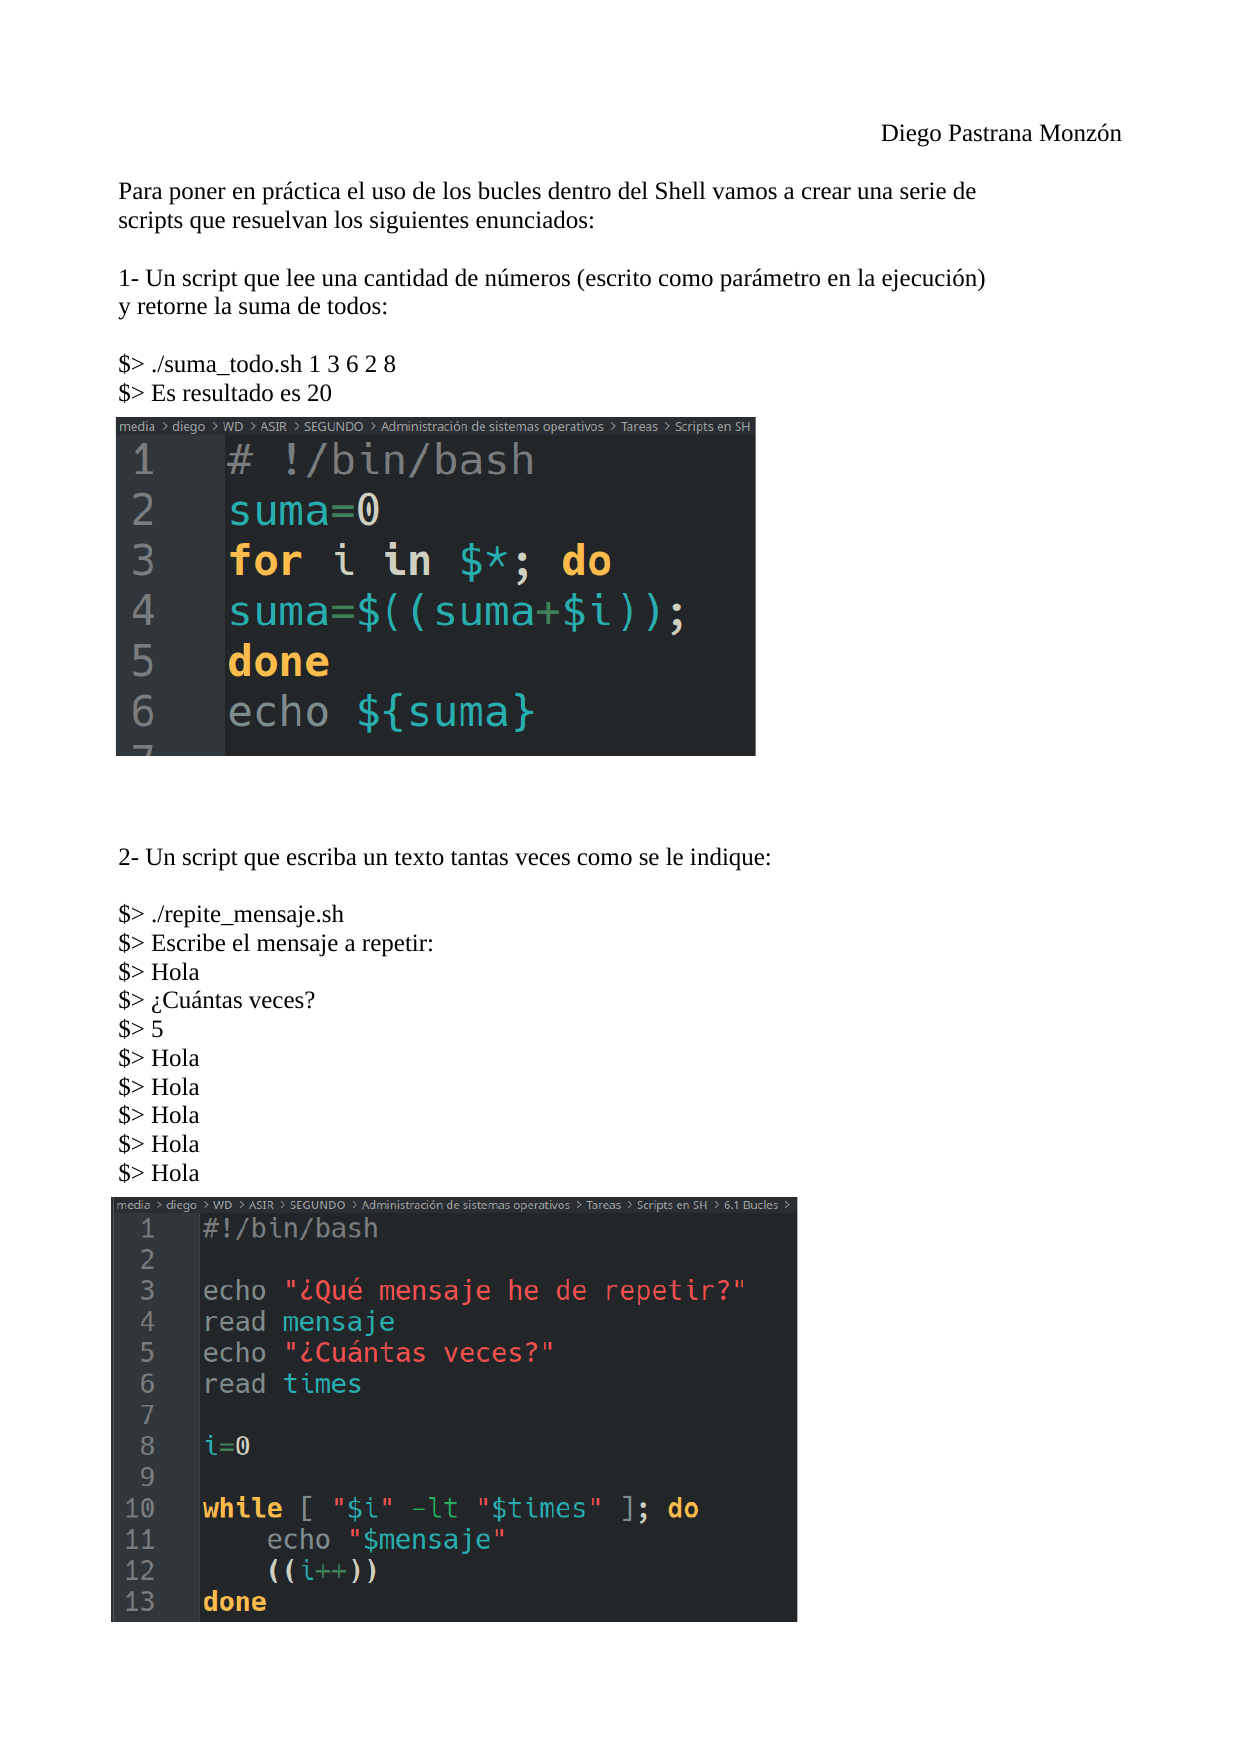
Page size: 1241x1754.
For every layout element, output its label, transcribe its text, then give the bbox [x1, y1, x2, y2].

text $> Hola [118, 957, 1122, 985]
text $> Hola [118, 1072, 1122, 1100]
text y retorne la suma de todos: [118, 291, 1122, 320]
text $> Hola [118, 1100, 1122, 1129]
text $> 5 [118, 1014, 1122, 1043]
text 2- Un script que escriba un texto tantas veces como se le indique: [118, 842, 1122, 870]
text $> ./suma_todo.sh 1 3 6 2 8 [118, 349, 1122, 378]
text $> Hola [118, 1043, 1122, 1072]
picture [115, 417, 756, 756]
text 1- Un script que lee una cantidad de números (escrito como parámetro en la ejecución) [118, 263, 1122, 291]
text $> Hola [118, 1129, 1122, 1158]
text $> Hola [118, 1158, 1122, 1187]
text $> Es resultado es 20 [118, 378, 1122, 406]
picture [111, 1197, 798, 1622]
text $> ¿Cuántas veces? [118, 985, 1122, 1014]
text scripts que resuelvan los siguientes enunciados: [118, 205, 1122, 234]
text $> Escribe el mensaje a repetir: [118, 928, 1122, 957]
text $> ./repite_mensaje.sh [118, 899, 1122, 928]
text Para poner en práctica el uso de los bucles dentro del Shell vamos a crear una serie de [118, 176, 1122, 205]
